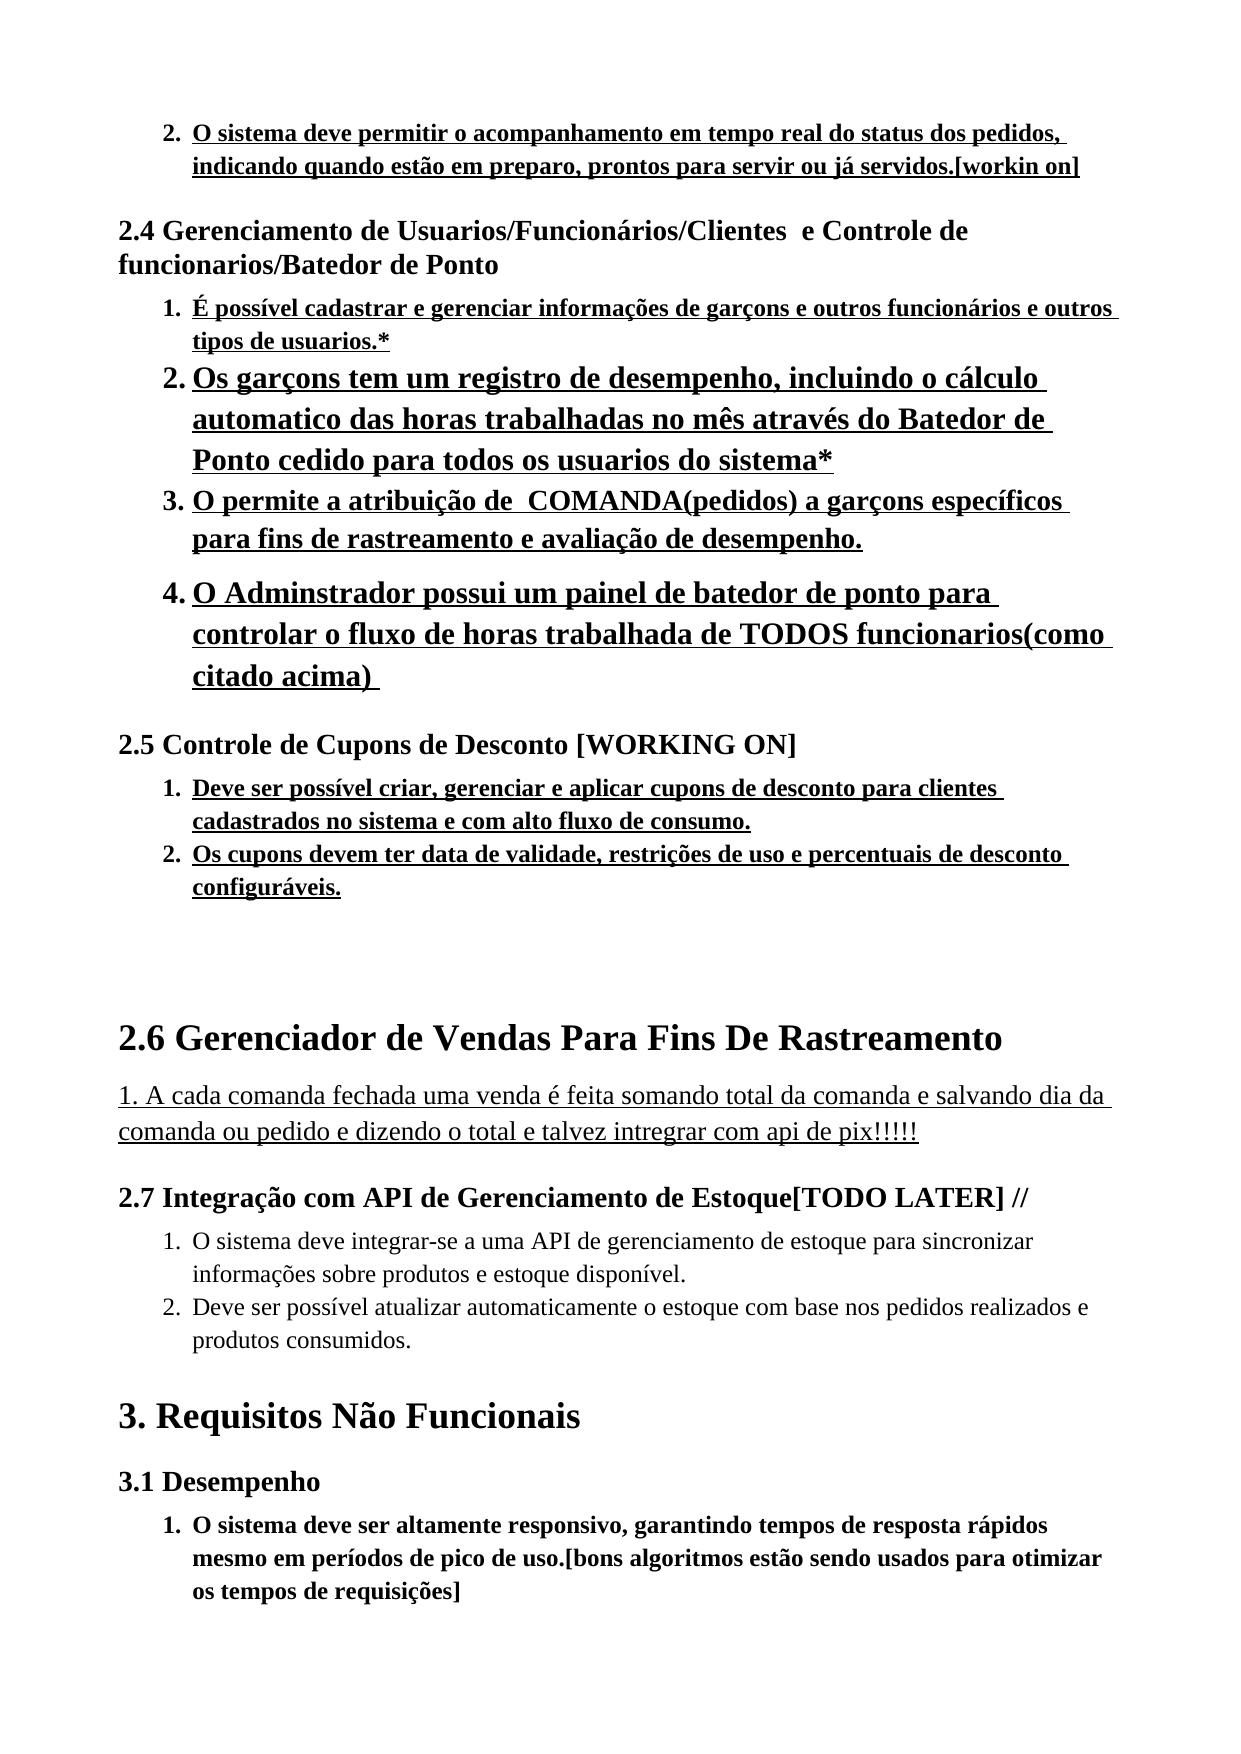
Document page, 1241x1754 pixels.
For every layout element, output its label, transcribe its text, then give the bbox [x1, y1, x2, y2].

subtitle 3.1 Desempenho [118, 1464, 1122, 1497]
text 2.6 Gerenciador de Vendas Para Fins De Rastreamento [118, 1015, 1122, 1058]
list Os garçons tem um registro de desempenho, incluindo o cálculo automatico das horas trabalhadas no mês através do Batedor de Ponto cedido para todos os usuarios do sistema* [162, 359, 1122, 477]
text 1. A cada comanda fechada uma venda é feita somando total da comanda e salvando dia da comanda ou pedido e dizendo o total e talvez intregrar com api de pix!!!!! [118, 1079, 1122, 1146]
list O Adminstrador possui um painel de batedor de ponto para controlar o fluxo de horas trabalhada de TODOS funcionarios(como citado acima) [162, 574, 1122, 693]
subtitle 2.4 Gerenciamento de Usuarios/Funcionários/Clientes e Controle de funcionarios/Batedor de Ponto [118, 213, 1122, 280]
list O sistema deve ser altamente responsivo, garantindo tempos de resposta rápidos mesmo em períodos de pico de uso.[bons algoritmos estão sendo usados para otimizar os tempos de requisições] [162, 1510, 1122, 1604]
list Os cupons devem ter data de validade, restrições de uso e percentuais de desconto configuráveis. [162, 839, 1122, 901]
list O permite a atribuição de COMANDA(pedidos) a garçons específicos para fins de rastreamento e avaliação de desempenho. [162, 483, 1122, 555]
list Deve ser possível atualizar automaticamente o estoque com base nos pedidos realizados e produtos consumidos. [162, 1292, 1122, 1354]
subtitle 2.7 Integração com API de Gerenciamento de Estoque[TODO LATER] // [118, 1180, 1122, 1213]
subtitle 3. Requisitos Não Funcionais [118, 1393, 1122, 1437]
list É possível cadastrar e gerenciar informações de garçons e outros funcionários e outros tipos de usuarios.* [162, 293, 1122, 355]
list O sistema deve integrar-se a uma API de gerenciamento de estoque para sincronizar informações sobre produtos e estoque disponível. [162, 1226, 1122, 1288]
list Deve ser possível criar, gerenciar e aplicar cupons de desconto para clientes cadastrados no sistema e com alto fluxo de consumo. [162, 773, 1122, 835]
subtitle 2.5 Controle de Cupons de Desconto [WORKING ON] [118, 727, 1122, 761]
list O sistema deve permitir o acompanhamento em tempo real do status dos pedidos, indicando quando estão em preparo, prontos para servir ou já servidos.[workin on] [162, 118, 1122, 180]
